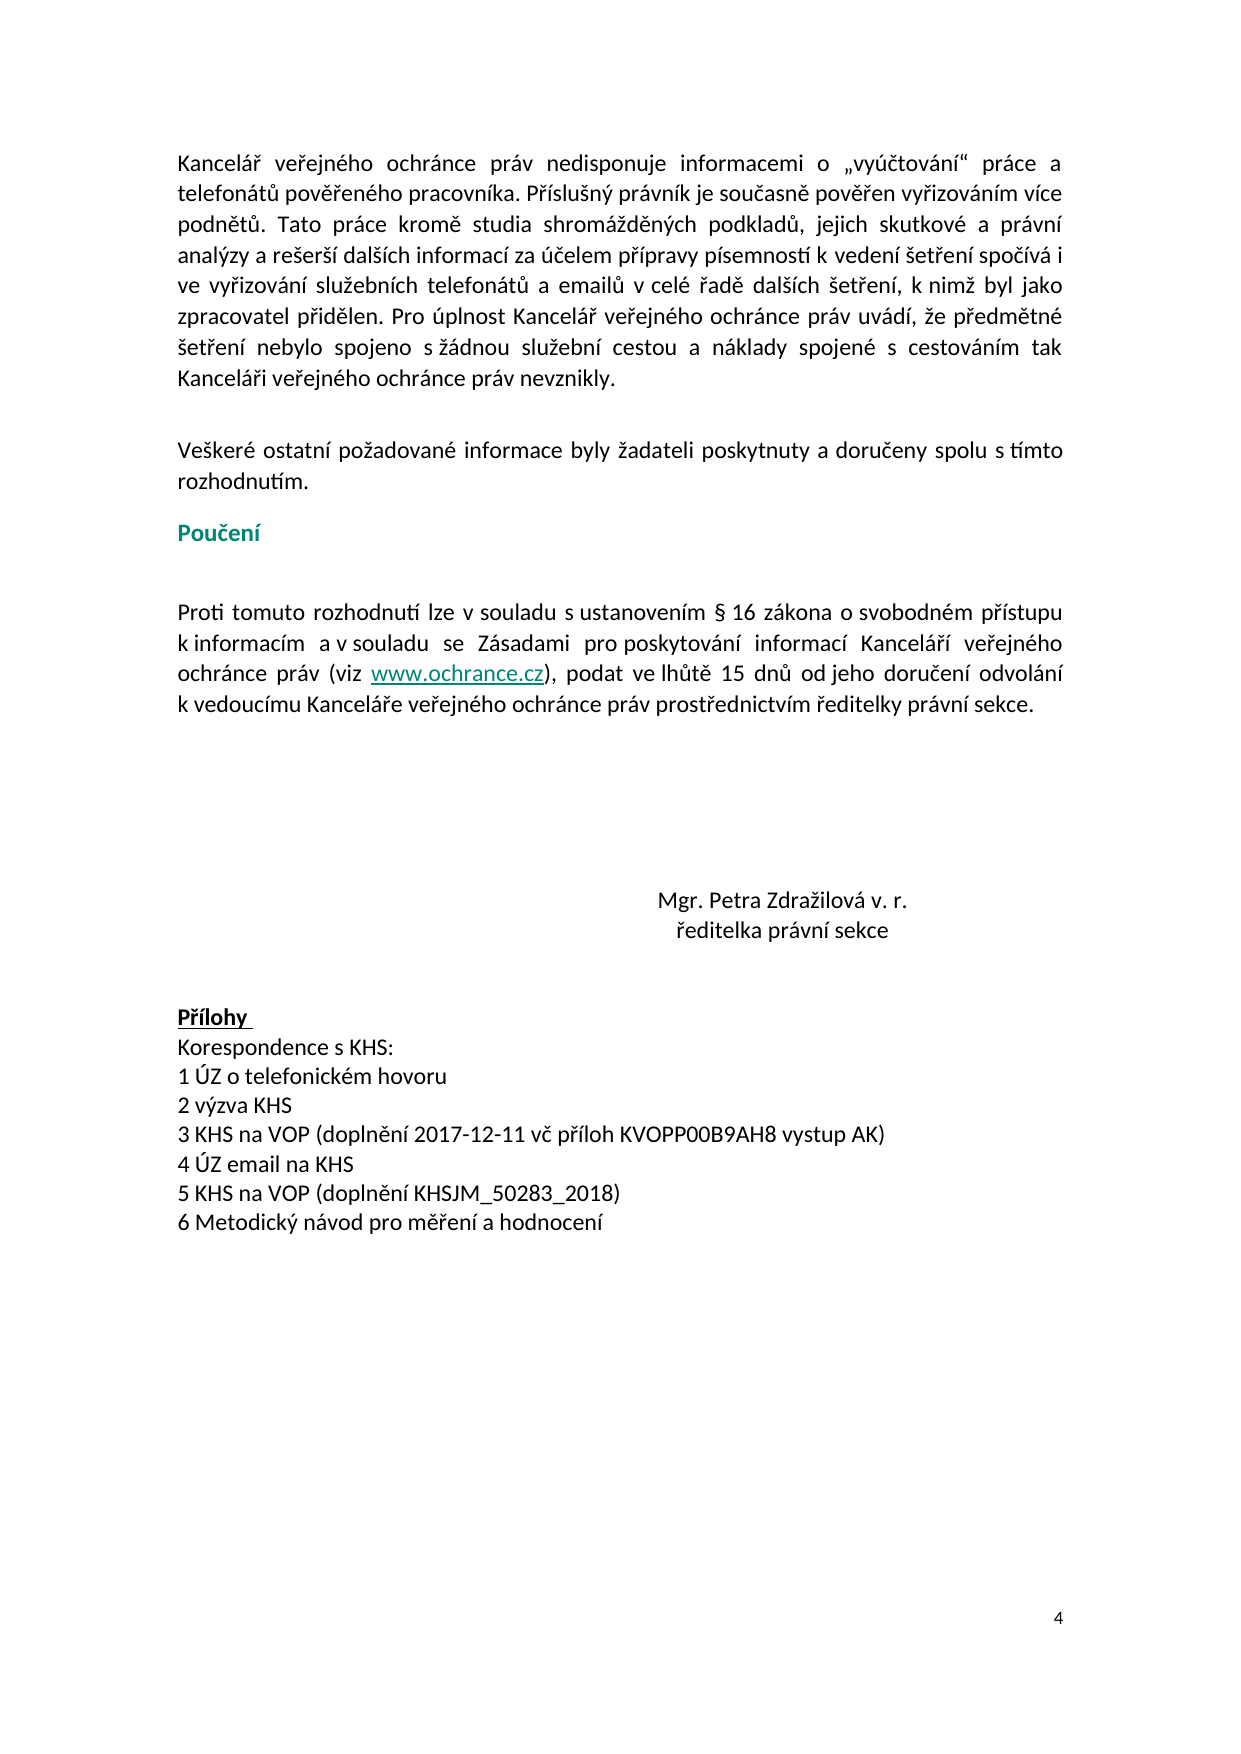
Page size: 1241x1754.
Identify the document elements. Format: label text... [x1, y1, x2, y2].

text Přílohy [177, 1002, 1063, 1032]
text 6 Metodický návod pro měření a hodnocení [177, 1207, 1063, 1237]
text Proti tomuto rozhodnutí lze v souladu s ustanovením § 16 zákona o svobodném přístupu k informacím a v souladu se Zásadami pro poskytování informací Kanceláří veřejného ochránce práv (viz www.ochrance.cz), podat ve lhůtě 15 dnů od jeho doručení odvolání k vedoucímu Kanceláře veřejného ochránce práv prostřednictvím ředitelky právní sekce. [177, 597, 1063, 718]
text 2 výzva KHS [177, 1090, 1063, 1119]
text Mgr. Petra Zdražilová v. r. [502, 885, 1063, 915]
text Kancelář veřejného ochránce práv nedisponuje informacemi o „vyúčtování“ práce a telefonátů pověřeného pracovníka. Příslušný právník je současně pověřen vyřizováním více podnětů. Tato práce kromě studia shromážděných podkladů, jejich skutkové a právní analýzy a rešerší dalších informací za účelem přípravy písemností k vedení šetření spočívá i ve vyřizování služebních telefonátů a emailů v celé řadě dalších šetření, k nimž byl jako zpracovatel přidělen. Pro úplnost Kancelář veřejného ochránce práv uvádí, že předmětné šetření nebylo spojeno s žádnou služební cestou a náklady spojené s cestováním tak Kanceláři veřejného ochránce práv nevznikly. [177, 148, 1063, 392]
text 1 ÚZ o telefonickém hovoru [177, 1061, 1063, 1090]
text 4 ÚZ email na KHS [177, 1149, 1063, 1178]
text Korespondence s KHS: [177, 1032, 1063, 1061]
text Veškeré ostatní požadované informace byly žadateli poskytnuty a doručeny spolu s tímto rozhodnutím. [177, 435, 1063, 495]
text 5 KHS na VOP (doplnění KHSJM_50283_2018) [177, 1178, 1063, 1207]
subtitle Poučení [177, 517, 1063, 548]
text ředitelka právní sekce [502, 915, 1063, 944]
text 3 KHS na VOP (doplnění 2017-12-11 vč příloh KVOPP00B9AH8 vystup AK) [177, 1119, 1063, 1149]
